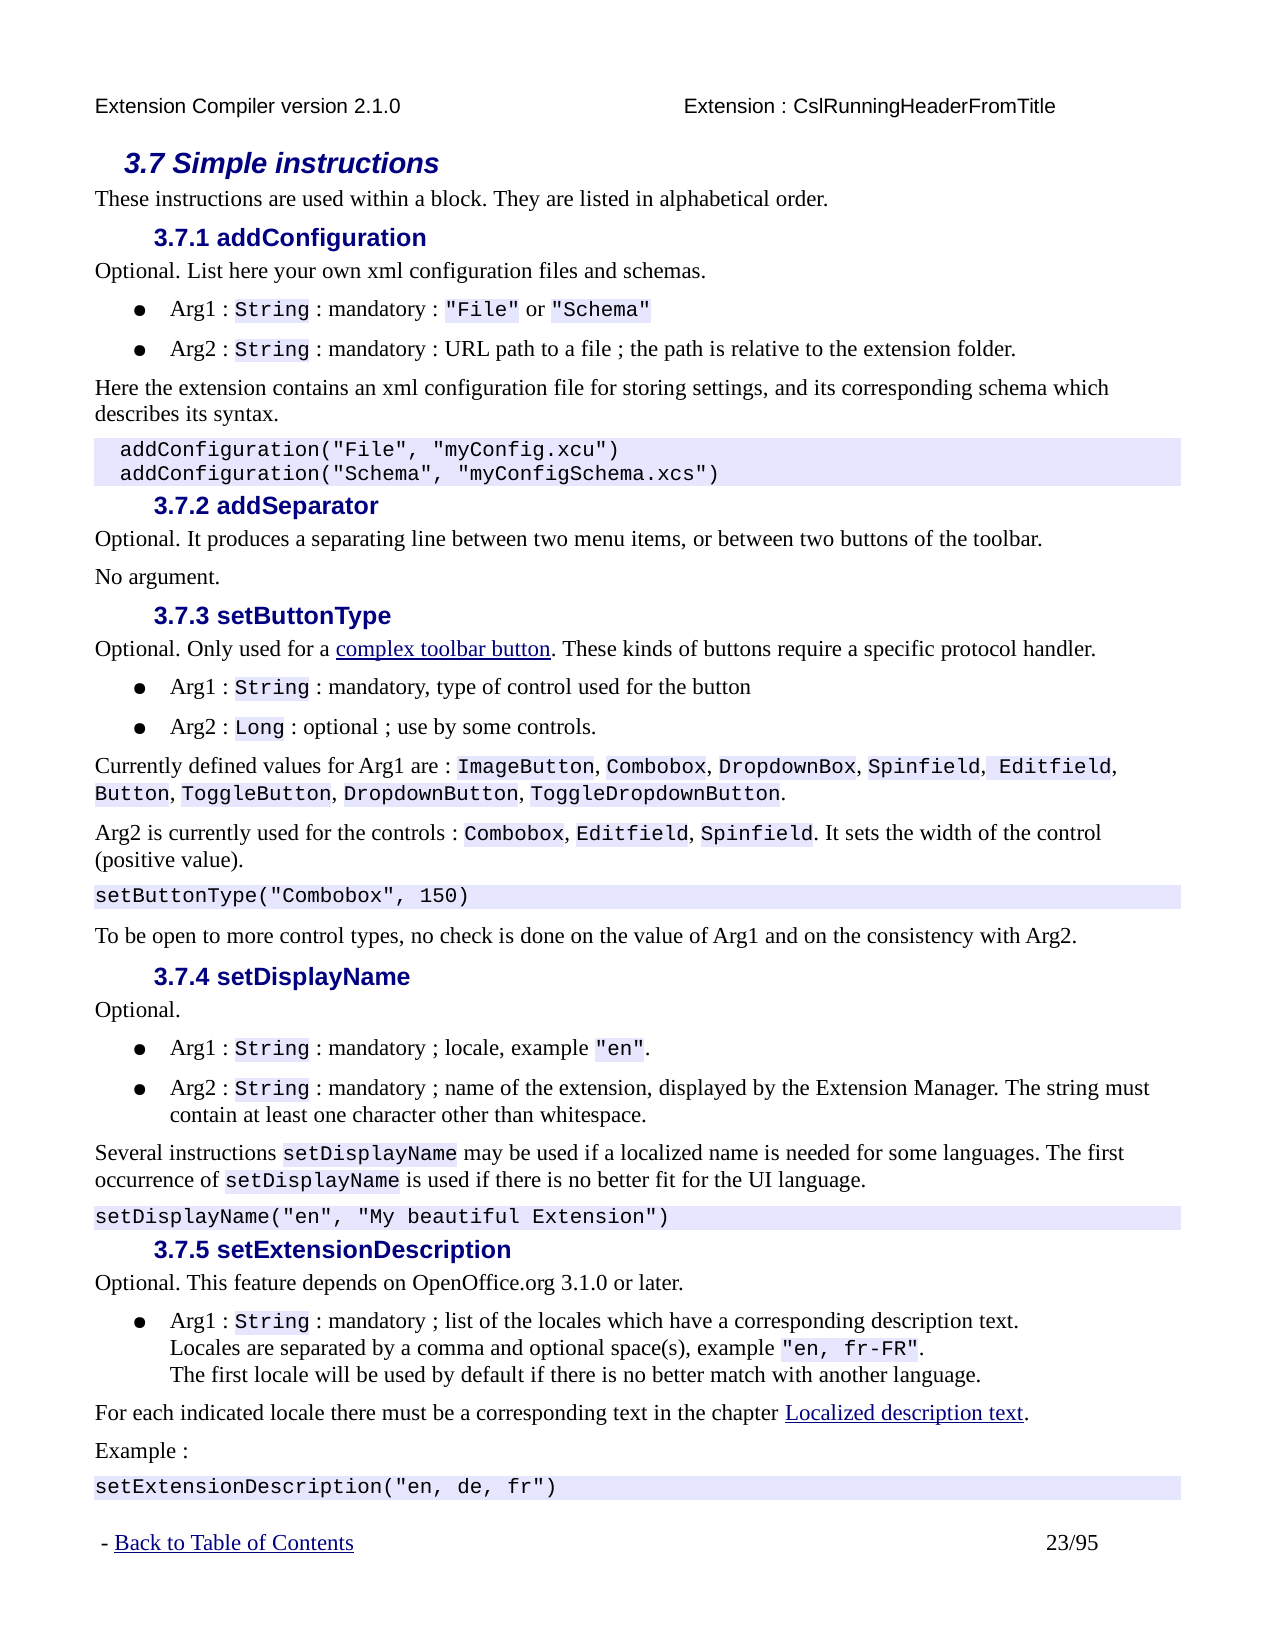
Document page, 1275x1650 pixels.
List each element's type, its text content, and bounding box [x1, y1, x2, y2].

text addConfiguration("Schema", "myConfigSchema.xcs") [94, 462, 1181, 486]
text setDisplayName("en", "My beautiful Extension") [94, 1206, 1181, 1230]
text Example : [94, 1438, 1181, 1464]
text Optional. [94, 997, 1181, 1023]
subtitle Simple instructions [124, 147, 1181, 180]
list Arg1 : String : mandatory ; list of the locales which have a corresponding description text. Locales are separated by a comma and optional space(s), example "en, fr-FR". The first locale will be used by default if there is no better match with another language. [132, 1308, 1181, 1388]
text No argument. [94, 564, 1181, 590]
text For each indicated locale there must be a corresponding text in the chapter Localized description text. [94, 1400, 1181, 1426]
text setButtonType("Combobox", 150) [94, 885, 1181, 909]
subtitle addConfiguration [153, 224, 1181, 252]
text These instructions are used within a block. They are listed in alphabetical order. [94, 186, 1181, 211]
list Arg2 : Long : optional ; use by some controls. [132, 714, 1181, 741]
list Arg1 : String : mandatory, type of control used for the button [132, 674, 1181, 701]
text Here the extension contains an xml configuration file for storing settings, and its corresponding schema which describes its syntax. [94, 375, 1181, 426]
text Arg2 is currently used for the controls : Combobox, Editfield, Spinfield. It sets the width of the control (positive value). [94, 820, 1181, 872]
list Arg2 : String : mandatory ; name of the extension, displayed by the Extension Manager. The string must contain at least one character other than whitespace. [132, 1075, 1181, 1127]
text Optional. Only used for a complex toolbar button. These kinds of buttons require a specific protocol handler. [94, 636, 1181, 662]
list Arg1 : String : mandatory : "File" or "Schema" [132, 296, 1181, 323]
list Arg2 : String : mandatory : URL path to a file ; the path is relative to the extension folder. [132, 335, 1181, 362]
text To be open to more control types, no check is done on the value of Arg1 and on the consistency with Arg2. [94, 923, 1181, 949]
text Several instructions setDisplayName may be used if a localized name is needed for some languages. The first occurrence of setDisplayName is used if there is no better fit for the UI language. [94, 1140, 1181, 1194]
subtitle setDisplayName [153, 963, 1181, 991]
text Optional. It produces a separating line between two menu items, or between two buttons of the toolbar. [94, 526, 1181, 552]
text Currently defined values for Arg1 are : ImageButton, Combobox, DropdownBox, Spinfield, Editfield, Button, ToggleButton, DropdownButton, ToggleDropdownButton. [94, 753, 1181, 807]
text addConfiguration("File", "myConfig.xcu") [94, 438, 1181, 462]
list Arg1 : String : mandatory ; locale, example "en". [132, 1035, 1181, 1062]
text setExtensionDescription("en, de, fr") [94, 1476, 1181, 1500]
subtitle setButtonType [153, 602, 1181, 630]
text Optional. This feature depends on OpenOffice.org 3.1.0 or later. [94, 1270, 1181, 1296]
subtitle setExtensionDescription [153, 1236, 1181, 1264]
text Optional. List here your own xml configuration files and schemas. [94, 258, 1181, 283]
subtitle addSeparator [153, 492, 1181, 520]
